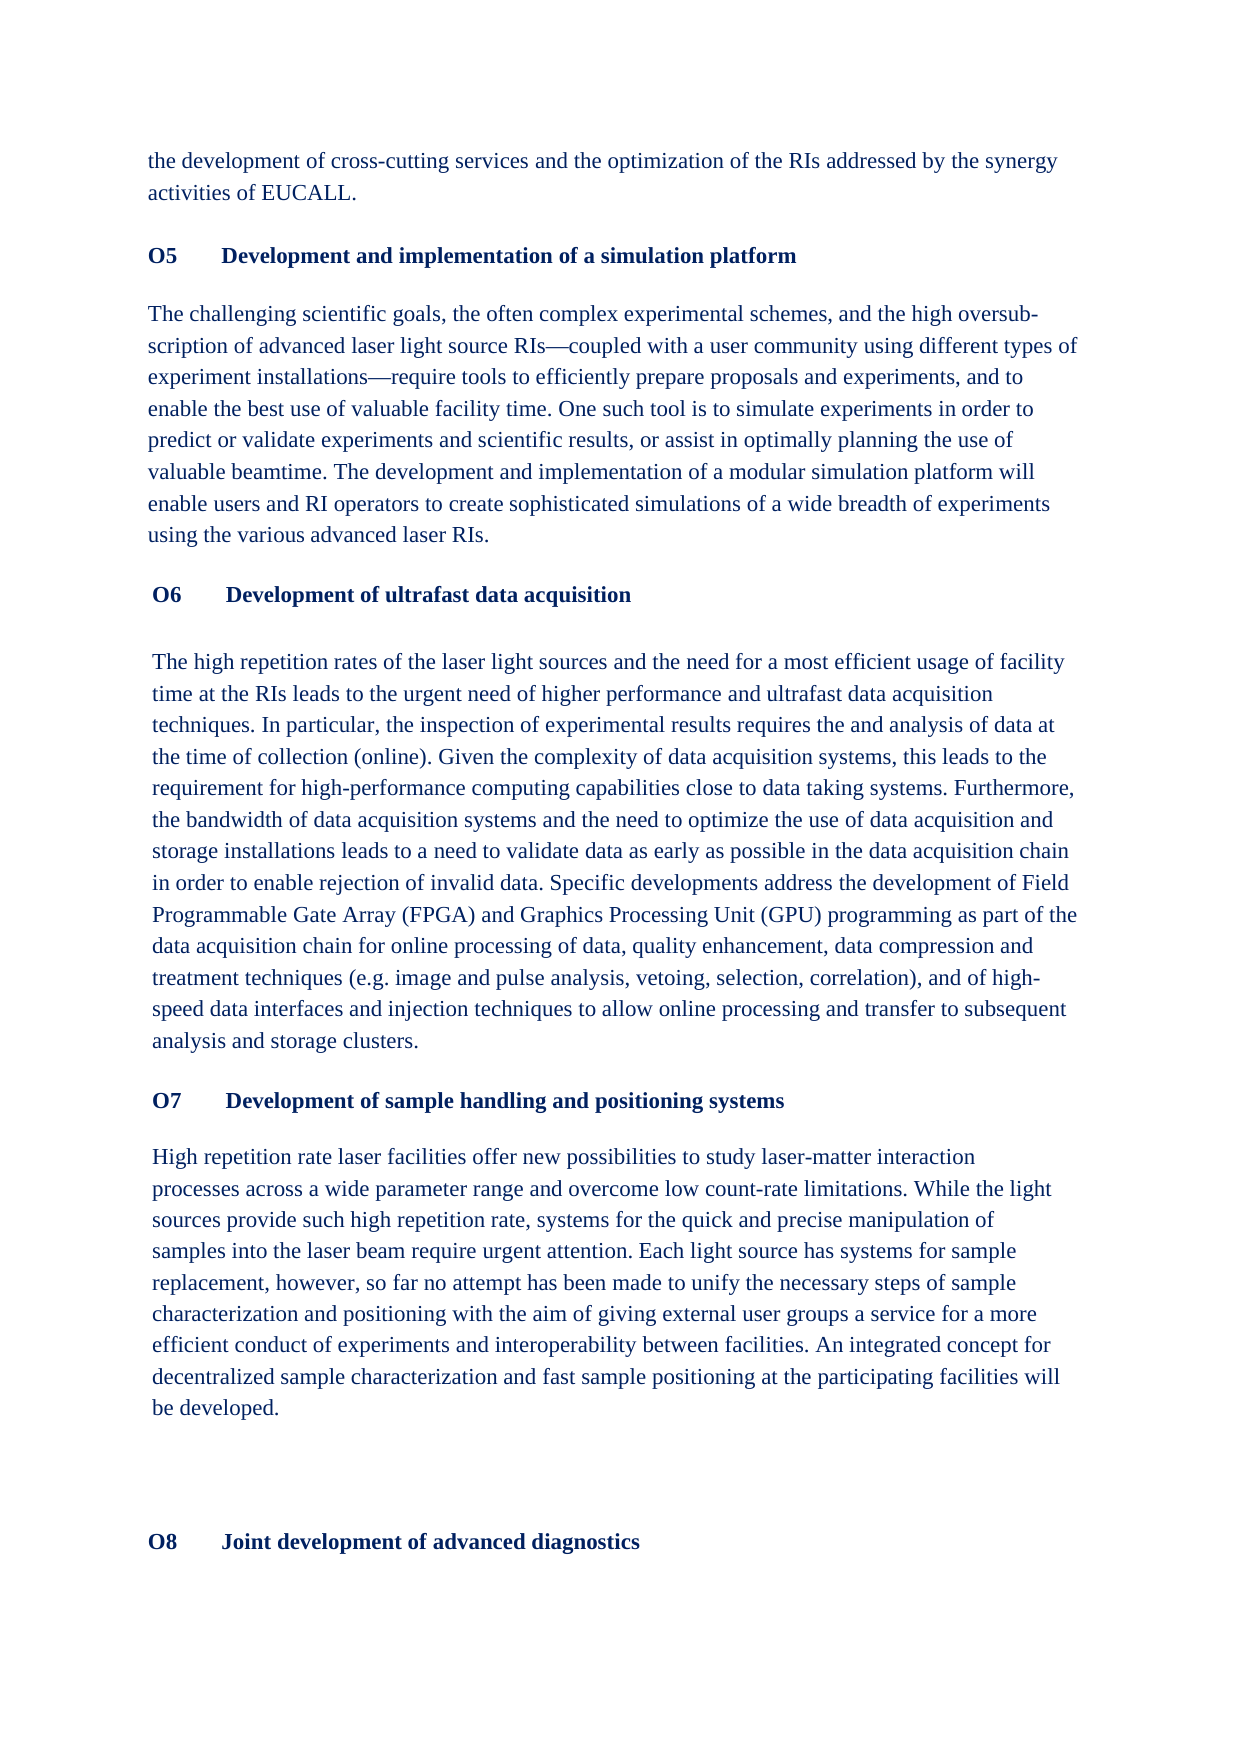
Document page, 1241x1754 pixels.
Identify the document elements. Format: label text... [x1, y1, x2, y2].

text the development of cross-cutting services and the optimization of the RIs addressed by the synergy activities of EUCALL. [148, 148, 1080, 206]
text O6 Development of ultrafast data acquisition [152, 582, 1095, 608]
text O8 Joint development of advanced diagnostics [148, 1528, 1095, 1554]
text The high repetition rates of the laser light sources and the need for a most efficient usage of facility time at the RIs leads to the urgent need of higher performance and ultrafast data acquisition techniques. In particular, the inspection of experimental results requires the and analysis of data at the time of collection (online). Given the complexity of data acquisition systems, this leads to the requirement for high-performance computing capabilities close to data taking systems. Furthermore, the bandwidth of data acquisition systems and the need to optimize the use of data acquisition and storage installations leads to a need to validate data as early as possible in the data acquisition chain in order to enable rejection of invalid data. Specific developments address the development of Field Programmable Gate Array (FPGA) and Graphics Processing Unit (GPU) programming as part of the data acquisition chain for online processing of data, quality enhancement, data compression and treatment techniques (e.g. image and pulse analysis, vetoing, selection, correlation), and of high-speed data interfaces and injection techniques to allow online processing and transfer to subsequent analysis and storage clusters. [152, 648, 1082, 1053]
text O5 Development and implementation of a simulation platform [148, 242, 1095, 268]
text O7 Development of sample handling and positioning systems [152, 1087, 1095, 1113]
text High repetition rate laser facilities offer new possibilities to study laser-matter interaction processes across a wide parameter range and overcome low count-rate limitations. While the light sources provide such high repetition rate, systems for the quick and precise manipulation of samples into the laser beam require urgent attention. Each light source has systems for sample replacement, however, so far no attempt has been made to unify the necessary steps of sample characterization and positioning with the aim of giving external user groups a service for a more efficient conduct of experiments and interoperability between facilities. An integrated concept for decentralized sample characterization and fast sample positioning at the participating facilities will be developed. [152, 1143, 1065, 1421]
text The challenging scientific goals, the often complex experimental schemes, and the high oversub- scription of advanced laser light source RIs—coupled with a user community using different types of experiment installations—require tools to efficiently prepare proposals and experiments, and to enable the best use of valuable facility time. One such tool is to simulate experiments in order to predict or validate experiments and scientific results, or assist in optimally planning the use of valuable beamtime. The development and implementation of a modular simulation platform will enable users and RI operators to create sophisticated simulations of a wide breadth of experiments using the various advanced laser RIs. [148, 300, 1087, 548]
